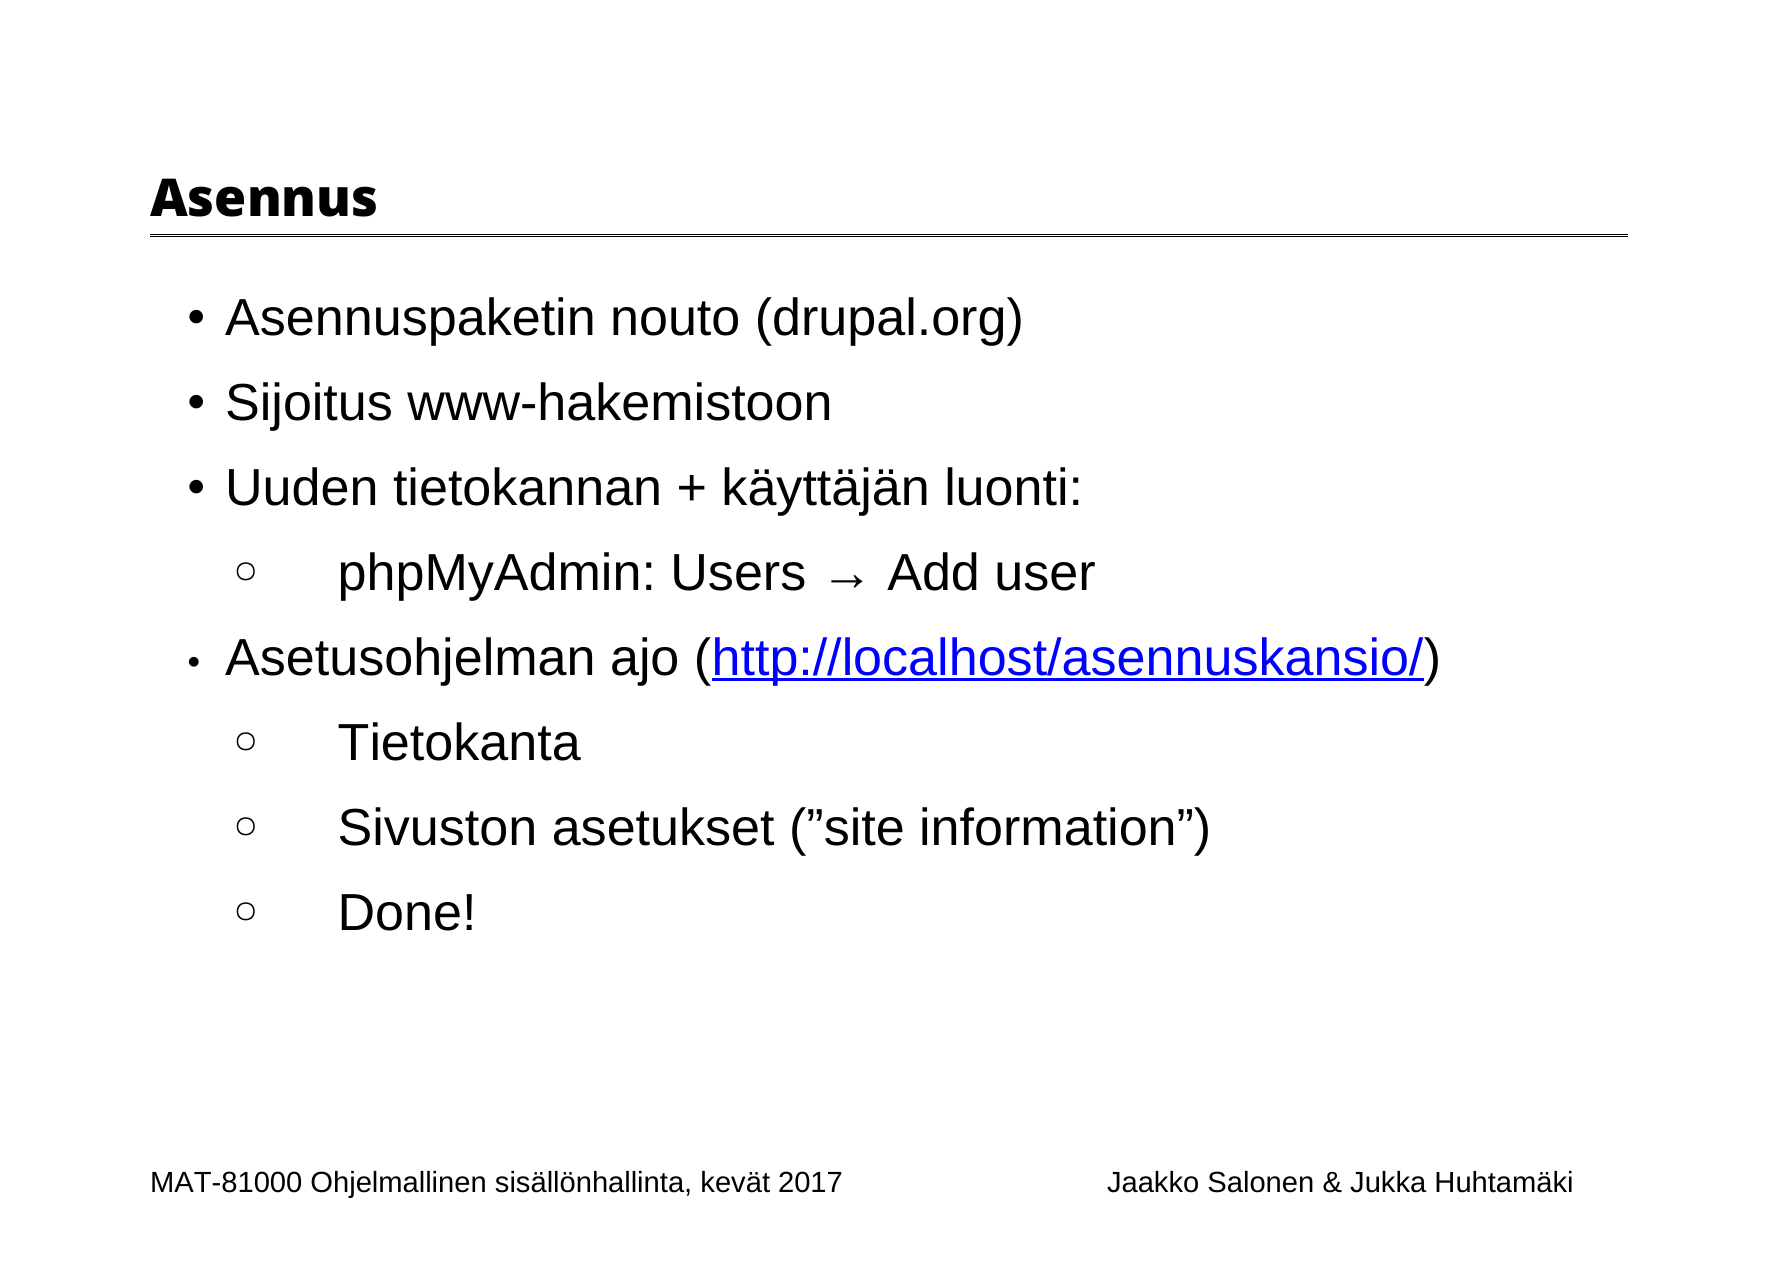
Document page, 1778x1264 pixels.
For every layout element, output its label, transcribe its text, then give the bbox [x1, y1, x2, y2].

list Sivuston asetukset (”site information”) [225, 797, 1628, 857]
list phpMyAdmin: Users → Add user [225, 541, 1628, 602]
list Uuden tietokannan + käyttäjän luonti: [187, 456, 1628, 516]
list Done! [225, 882, 1628, 942]
list Sijoitus www-hakemistoon [187, 371, 1628, 431]
subtitle Asennus [150, 161, 1628, 234]
list Tietokanta [225, 711, 1628, 772]
list Asetusohjelman ajo (http://localhost/asennuskansio/) [187, 627, 1628, 686]
list Asennuspaketin nouto (drupal.org) [187, 286, 1628, 346]
